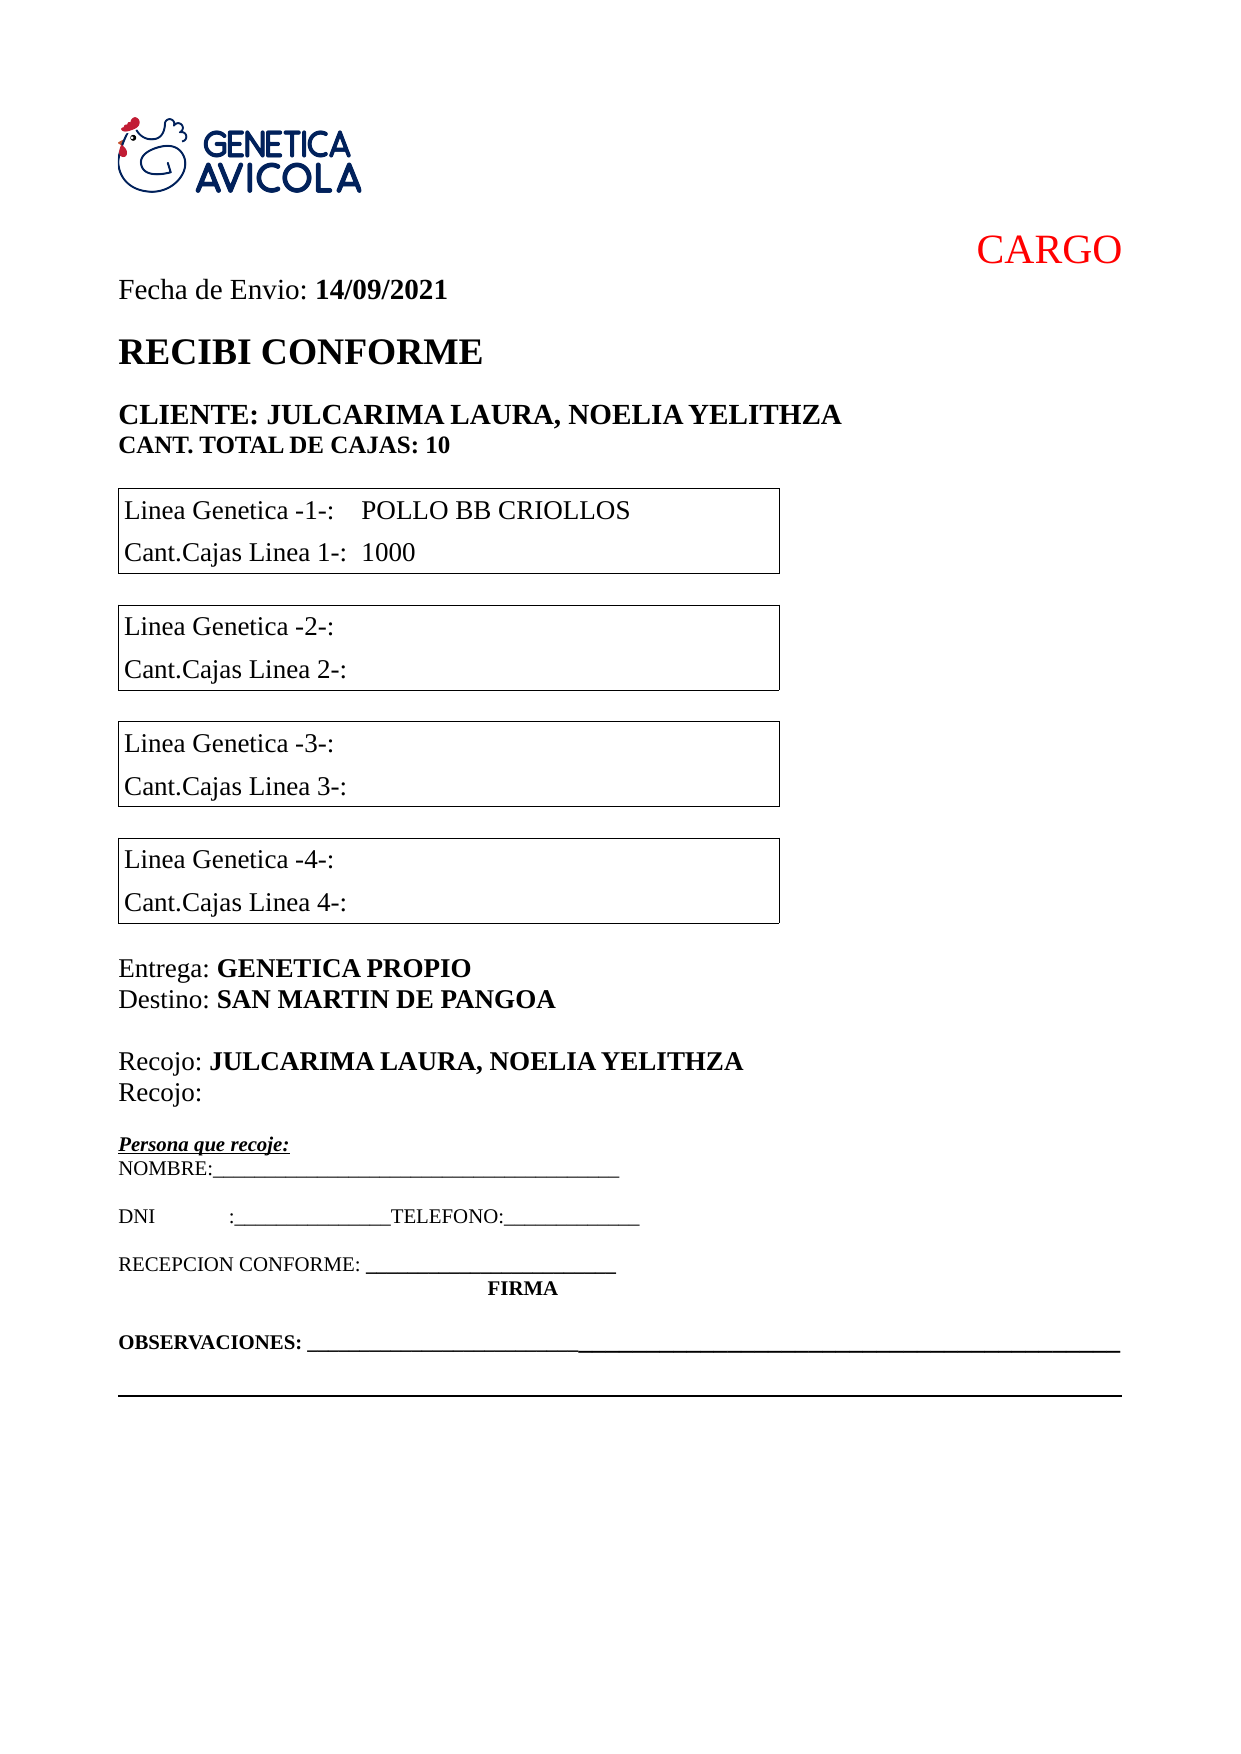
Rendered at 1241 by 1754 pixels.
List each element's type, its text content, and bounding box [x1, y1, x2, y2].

text Persona que recoje: [118, 1132, 1122, 1156]
text DNI :_______________TELEFONO:_____________ [118, 1204, 1122, 1228]
table_cell [356, 574, 779, 604]
text RECIBI CONFORME [118, 330, 1122, 373]
text FIRMA [118, 1276, 1122, 1300]
table_header POLLO BB CRIOLLOS [356, 489, 779, 531]
table_cell Linea Genetica -4-: [119, 839, 356, 880]
table_cell Cant.Cajas Linea 2-: [119, 647, 356, 690]
table_cell Cant.Cajas Linea 4-: [119, 880, 356, 923]
picture [117, 117, 362, 193]
table_cell [118, 574, 356, 604]
table_cell [356, 691, 779, 721]
text CARGO [118, 224, 1122, 272]
text CANT. TOTAL DE CAJAS: 10 [118, 431, 1122, 459]
text Recojo: JULCARIMA LAURA, NOELIA YELITHZA [118, 1045, 1122, 1076]
table_cell [356, 880, 779, 923]
table_cell [356, 647, 779, 690]
table_cell [118, 807, 356, 838]
table_header Linea Genetica -1-: [119, 489, 356, 531]
table_cell [356, 807, 779, 838]
table_cell Linea Genetica -2-: [119, 606, 356, 647]
table_cell [356, 722, 779, 764]
table_cell [356, 606, 779, 647]
table_cell [356, 764, 779, 806]
table_cell 1000 [356, 531, 779, 573]
table_cell [118, 691, 356, 721]
text Recojo: [118, 1076, 1122, 1108]
text OBSERVACIONES: __________________________________________________________________ [118, 1324, 1122, 1355]
text NOMBRE:_______________________________________ [118, 1156, 1122, 1180]
table_cell Cant.Cajas Linea 3-: [119, 764, 356, 806]
table_cell Linea Genetica -3-: [119, 722, 356, 764]
text Destino: SAN MARTIN DE PANGOA [118, 983, 1122, 1014]
text RECEPCION CONFORME: ________________________ [118, 1252, 1122, 1276]
text Entrega: GENETICA PROPIO [118, 952, 1122, 983]
table_cell Cant.Cajas Linea 1-: [119, 531, 356, 573]
table_cell [356, 839, 779, 880]
text Fecha de Envio: 14/09/2021 [118, 272, 1122, 306]
text CLIENTE: JULCARIMA LAURA, NOELIA YELITHZA [118, 397, 1122, 431]
